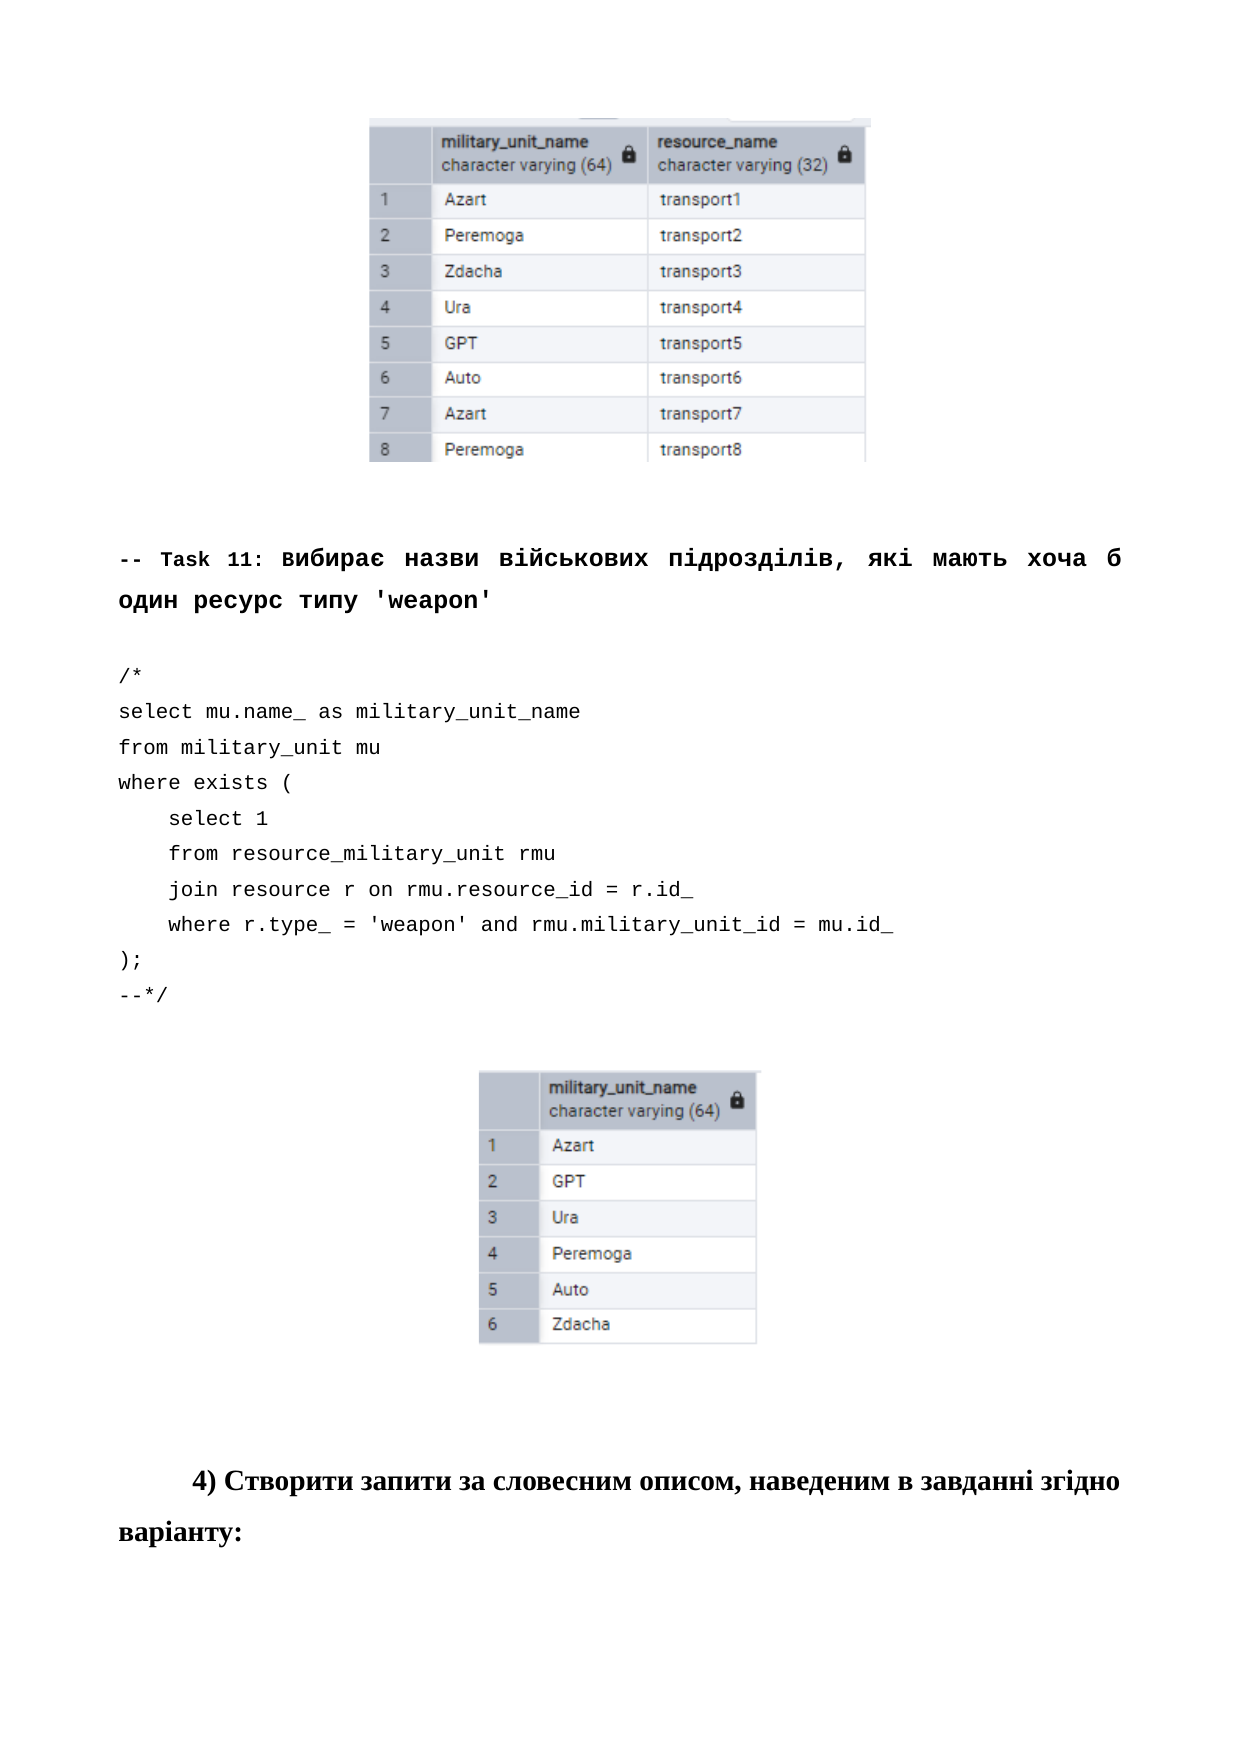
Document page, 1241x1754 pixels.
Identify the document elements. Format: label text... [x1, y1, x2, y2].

text --*/ [118, 985, 1122, 1008]
text join resource r on rmu.resource_id = r.id_ [118, 879, 1122, 902]
text select 1 [118, 808, 1122, 831]
text ); [118, 949, 1122, 973]
text where r.type_ = 'weapon' and rmu.military_unit_id = mu.id_ [118, 914, 1122, 938]
text where exists ( [118, 772, 1122, 796]
text варіанту: [118, 1514, 1122, 1547]
text 4) Створити запити за словесним описом, наведеним в завданні згідно [118, 1463, 1122, 1497]
picture [478, 1070, 762, 1346]
text from military_unit mu [118, 737, 1122, 761]
picture [369, 118, 871, 462]
text from resource_military_unit rmu [118, 843, 1122, 867]
text /* [118, 666, 1122, 690]
text select mu.name_ as military_unit_name [118, 702, 1122, 725]
text -- Task 11: Вибирає назви військових підрозділів, які мають хоча б один ресурс типу 'weapon' [118, 545, 1122, 616]
